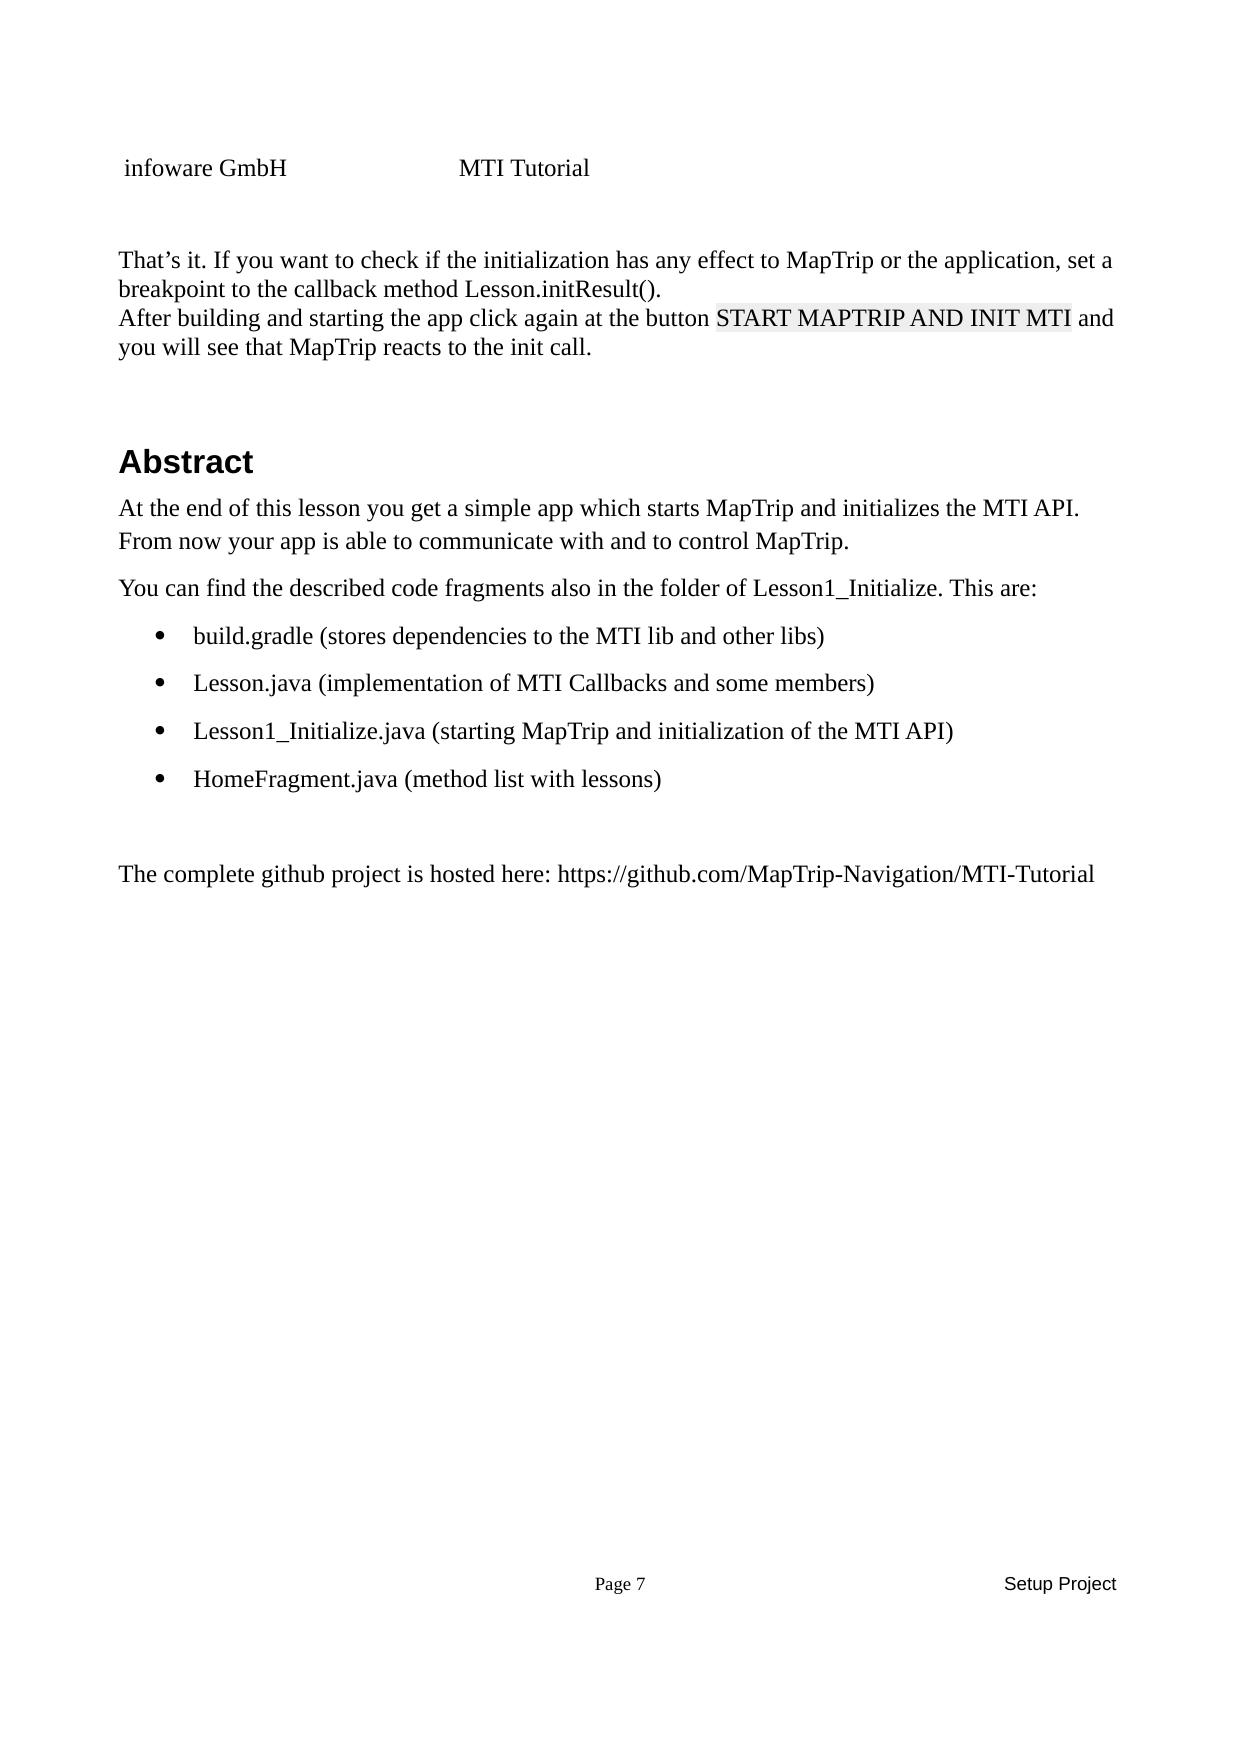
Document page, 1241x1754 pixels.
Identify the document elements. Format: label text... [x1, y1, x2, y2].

text The complete github project is hosted here: https://github.com/MapTrip-Navigation/MTI-Tutorial [118, 859, 1122, 888]
list HomeFragment.java (method list with lessons) [156, 764, 1122, 792]
text You can find the described code fragments also in the folder of Lesson1_Initialize. This are: [118, 573, 1122, 602]
text At the end of this lesson you get a simple app which starts MapTrip and initializes the MTI API. From now your app is able to communicate with and to control MapTrip. [118, 493, 1122, 554]
text After building and starting the app click again at the button START MAPTRIP AND INIT MTI and you will see that MapTrip reacts to the init call. [118, 303, 1122, 360]
list Lesson1_Initialize.java (starting MapTrip and initialization of the MTI API) [156, 716, 1122, 745]
list build.gradle (stores dependencies to the MTI lib and other libs) [156, 621, 1122, 650]
subtitle Abstract [118, 442, 1122, 480]
list Lesson.java (implementation of MTI Callbacks and some members) [156, 668, 1122, 697]
text That’s it. If you want to check if the initialization has any effect to MapTrip or the application, set a breakpoint to the callback method Lesson.initResult(). [118, 245, 1122, 303]
